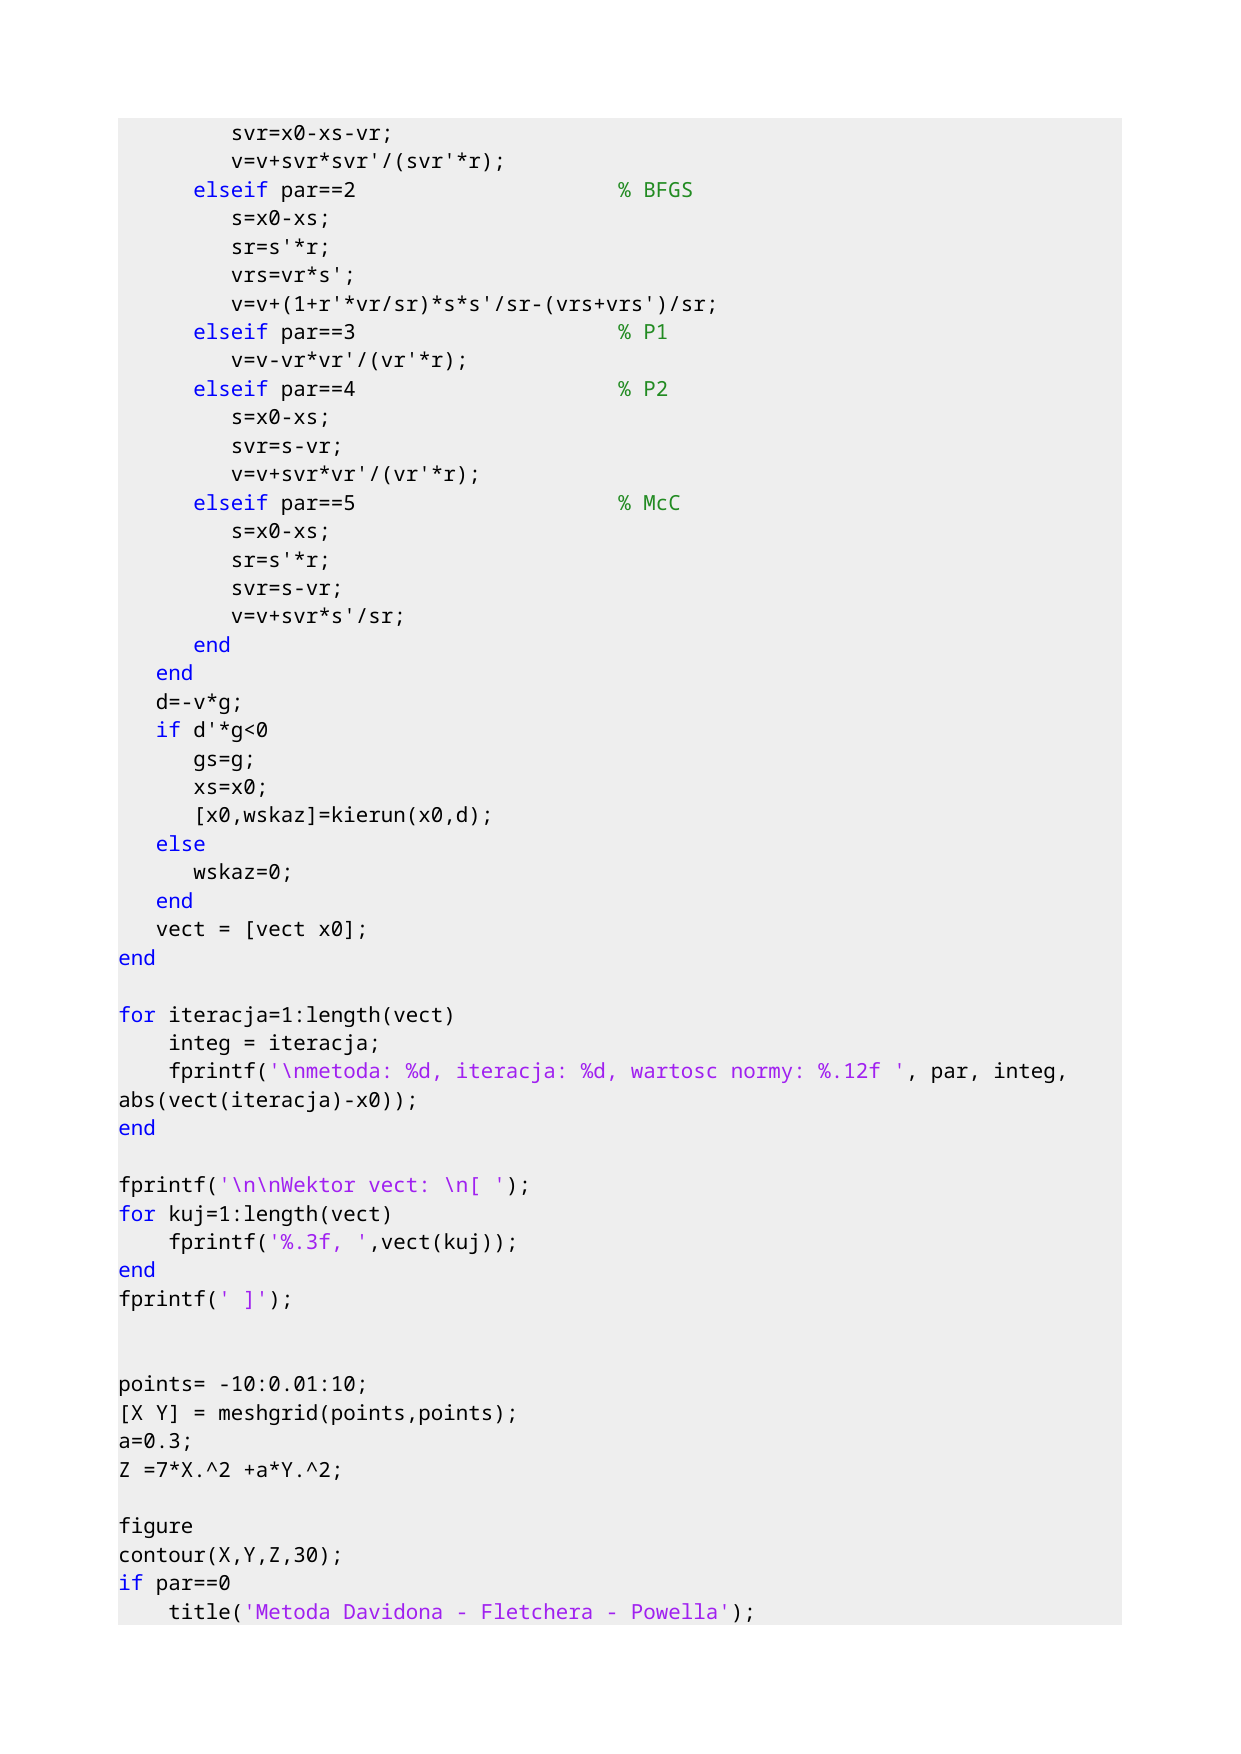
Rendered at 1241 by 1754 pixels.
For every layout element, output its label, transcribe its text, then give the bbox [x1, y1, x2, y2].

text elseif par==3 % P1 [118, 317, 1122, 346]
text v=v+svr*s'/sr; [118, 602, 1122, 630]
text end [118, 1113, 1122, 1142]
text title('Metoda Davidona - Fletchera - Powella'); [118, 1597, 1122, 1625]
text v=v+(1+r'*vr/sr)*s*s'/sr-(vrs+vrs')/sr; [118, 289, 1122, 317]
text d=-v*g; [118, 687, 1122, 715]
text s=x0-xs; [118, 516, 1122, 545]
text points= -10:0.01:10; [118, 1369, 1122, 1398]
text elseif par==4 % P2 [118, 374, 1122, 402]
text end [118, 630, 1122, 658]
text [X Y] = meshgrid(points,points); [118, 1398, 1122, 1426]
text fprintf('%.3f, ',vect(kuj)); [118, 1227, 1122, 1256]
text end [118, 886, 1122, 914]
text end [118, 658, 1122, 687]
text v=v+svr*vr'/(vr'*r); [118, 459, 1122, 488]
text for kuj=1:length(vect) [118, 1199, 1122, 1227]
text end [118, 1256, 1122, 1284]
text figure [118, 1512, 1122, 1540]
text integ = iteracja; [118, 1028, 1122, 1057]
text sr=s'*r; [118, 545, 1122, 573]
text xs=x0; [118, 772, 1122, 801]
text a=0.3; [118, 1426, 1122, 1455]
text s=x0-xs; [118, 203, 1122, 232]
text gs=g; [118, 744, 1122, 772]
text end [118, 943, 1122, 971]
text for iteracja=1:length(vect) [118, 1000, 1122, 1028]
text fprintf('\nmetoda: %d, iteracja: %d, wartosc normy: %.12f ', par, integ, abs(vect(iteracja)-x0)); [118, 1057, 1122, 1113]
text if d'*g<0 [118, 715, 1122, 744]
text [x0,wskaz]=kierun(x0,d); [118, 801, 1122, 829]
text elseif par==5 % McC [118, 488, 1122, 516]
text contour(X,Y,Z,30); [118, 1540, 1122, 1568]
text else [118, 829, 1122, 857]
text vrs=vr*s'; [118, 260, 1122, 289]
text s=x0-xs; [118, 402, 1122, 431]
text svr=s-vr; [118, 573, 1122, 602]
text if par==0 [118, 1568, 1122, 1597]
text v=v-vr*vr'/(vr'*r); [118, 346, 1122, 374]
text wskaz=0; [118, 857, 1122, 886]
text svr=s-vr; [118, 431, 1122, 459]
text svr=x0-xs-vr; [118, 118, 1122, 147]
text elseif par==2 % BFGS [118, 175, 1122, 203]
text sr=s'*r; [118, 232, 1122, 260]
text fprintf('\n\nWektor vect: \n[ '); [118, 1170, 1122, 1199]
text vect = [vect x0]; [118, 914, 1122, 943]
text fprintf(' ]'); [118, 1284, 1122, 1312]
text v=v+svr*svr'/(svr'*r); [118, 147, 1122, 175]
text Z =7*X.^2 +a*Y.^2; [118, 1455, 1122, 1483]
